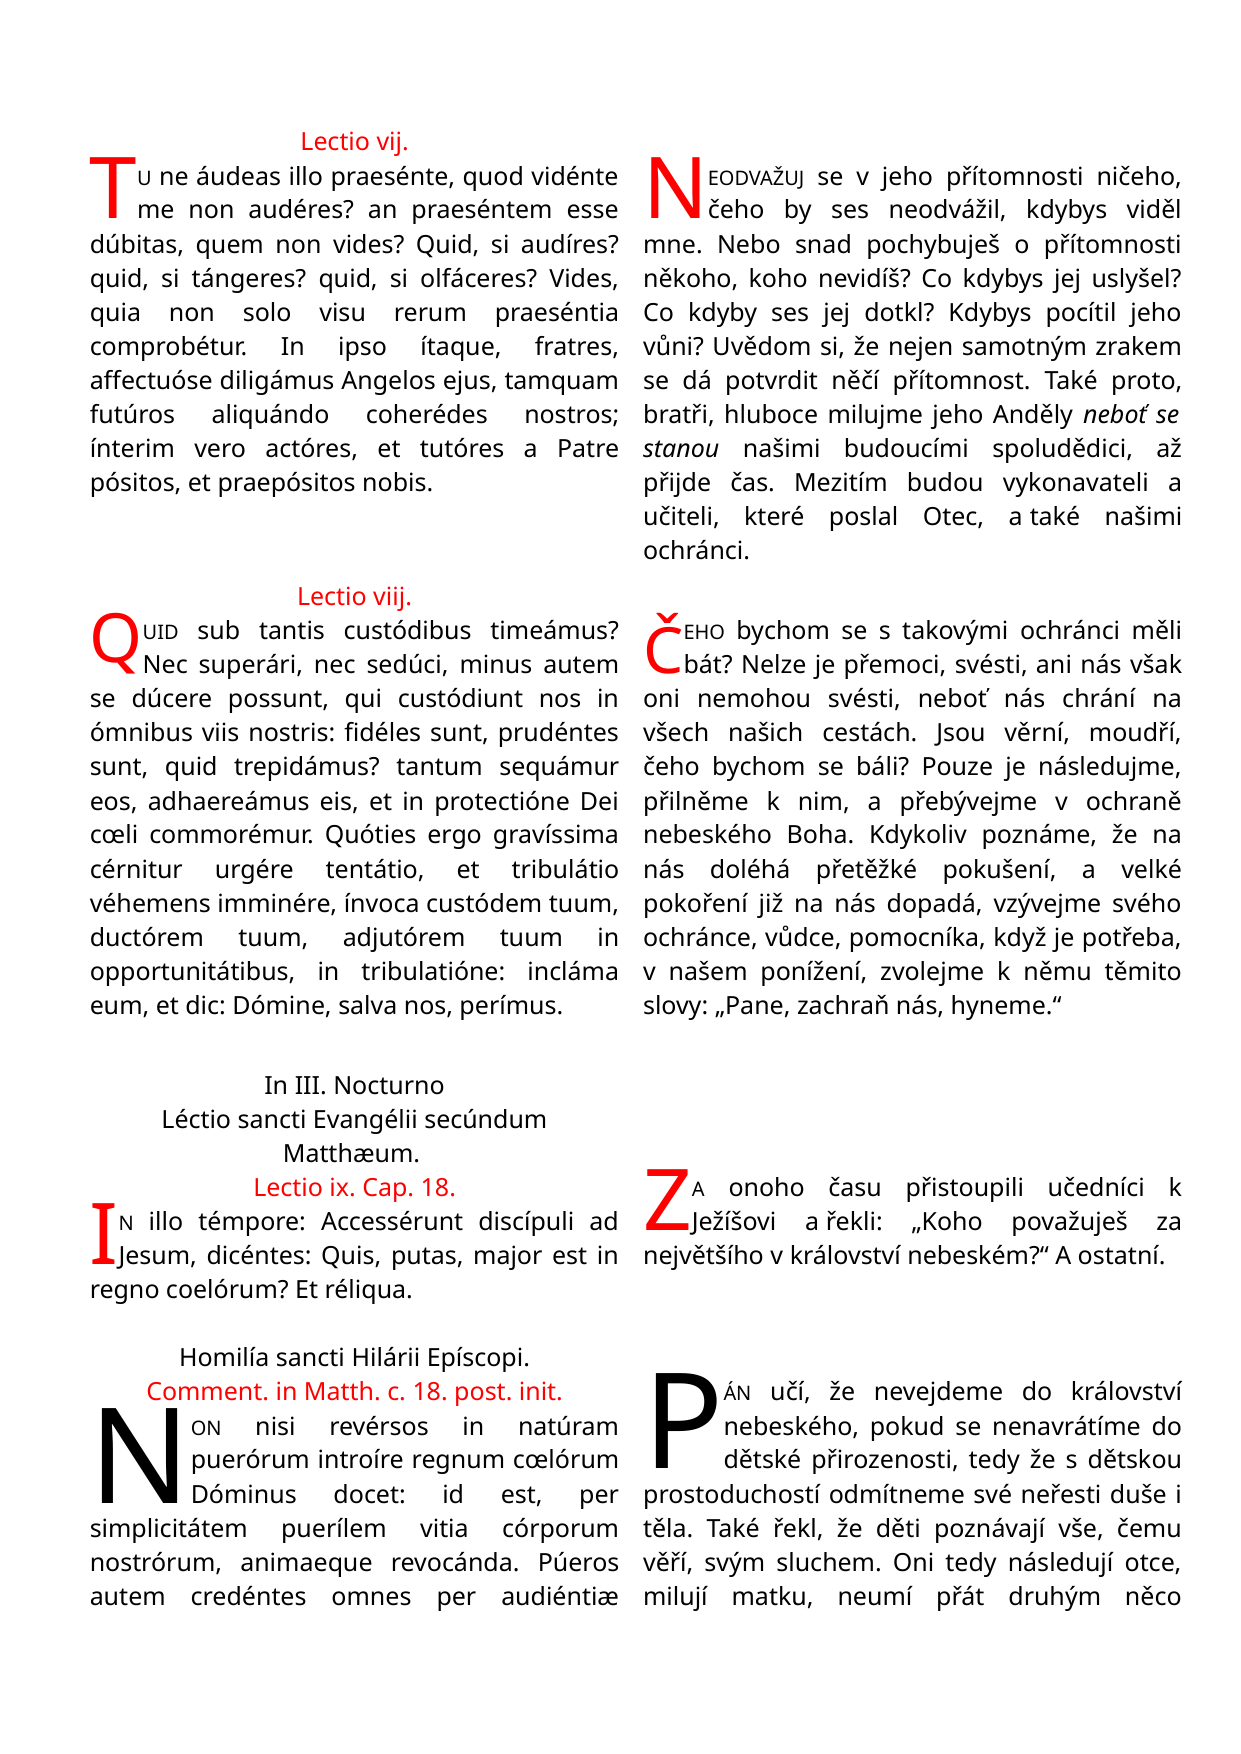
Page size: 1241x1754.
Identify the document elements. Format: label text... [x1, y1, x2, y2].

table_cell Lectio vij. Tu ne áudeas illo praesénte, quod vidénte me non audéres? an praeséntem esse dúbitas, quem non vides? Quid, si audíres? quid, si tángeres? quid, si olfáceres? Vides, quia non solo visu rerum praeséntia comprobétur. In ipso ítaque, fratres, affectuóse diligámus Angelos ejus, tamquam futúros aliquándo coherédes nostros; ínterim vero actóres, et tutóres a Patre pósitos, et praepósitos nobis. [78, 118, 631, 573]
table_cell Lectio viij. Quid sub tantis custódibus timeámus? Nec superári, nec sedúci, minus autem se dúcere possunt, qui custódiunt nos in ómnibus viis nostris: fidéles sunt, prudéntes sunt, quid trepidámus? tantum sequámur eos, adhaereámus eis, et in protectióne Dei cœli commorémur. Quóties ergo gravíssima cérnitur urgére tentátio, et tribulátio véhemens imminére, ínvoca custódem tuum, ductórem tuum, adjutórem tuum in opportunitátibus, in tribulatióne: incláma eum, et dic: Dómine, salva nos, perímus. [78, 573, 631, 1062]
table_cell Za onoho času přistoupili učedníci k Ježíšovi a řekli: „Koho považuješ za největšího v království nebeském?“ A ostatní. Pán učí, že nevejdeme do království nebeského, pokud se nenavrátíme do dětské přirozenosti, tedy že s dětskou prostoduchostí odmítneme své neřesti duše i těla. Také řekl, že děti poznávají vše, čemu věří, svým sluchem. Oni tedy následují otce, milují matku, neumí přát druhým něco špatného, nemají starosti. Nevyvyšují se, neznají nenávist, nelžou, věří všemu, co se jim řekne, a cokoliv slyší, to považují za pravdu. Je tedy třeba, abychom se navrátili k této dětské prostoduchosti, neboť pokud jí dosáhneme, ozdobí nás krása pokory Páně. [631, 1062, 1194, 1618]
table_cell Čeho bychom se s takovými ochránci měli bát? Nelze je přemoci, svésti, ani nás však oni nemohou svésti, neboť nás chrání na všech našich cestách. Jsou věrní, moudří, čeho bychom se báli? Pouze je následujme, přilněme k nim, a přebývejme v ochraně nebeského Boha. Kdykoliv poznáme, že na nás doléhá přetěžké pokušení, a velké pokoření již na nás dopadá, vzývejme svého ochránce, vůdce, pomocníka, když je potřeba, v našem ponížení, zvolejme k němu těmito slovy: „Pane, zachraň nás, hyneme.“ [631, 573, 1194, 1062]
table_cell Neodvažuj se v jeho přítomnosti ničeho, čeho by ses neodvážil, kdybys viděl mne. Nebo snad pochybuješ o přítomnosti někoho, koho nevidíš? Co kdybys jej uslyšel? Co kdyby ses jej dotkl? Kdybys pocítil jeho vůni? Uvědom si, že nejen samotným zrakem se dá potvrdit něčí přítomnost. Také proto, bratři, hluboce milujme jeho Anděly neboť se stanou našimi budoucími spoludědici, až přijde čas. Mezitím budou vykonavateli a učiteli, které poslal Otec, a také našimi ochránci. [631, 118, 1194, 573]
table_cell In III. Nocturno Léctio sancti Evangélii secúndum Matthæum. Lectio ix. Cap. 18. In illo témpore: Accessérunt discípuli ad Jesum, dicéntes: Quis, putas, major est in regno coelórum? Et réliqua. Homilía sancti Hilárii Epíscopi. Comment. in Matth. c. 18. post. init. Non nisi revérsos in natúram puerórum introíre regnum cœlórum Dóminus docet: id est, per simplicitátem puerílem vitia córporum nostrórum, animaeque revocánda. Púeros autem credéntes omnes per audiéntiæ fidem nuncupávit. Hi enim patrem sequúntur, matrem amant, próximo velle malum nésciunt, curam opum négligunt: non insoléscunt: non odérunt, non mentiúntur, dictis credunt, et quod áudiunt, verum habent. Reverténdum ígitur est ad simplicitátem infántium: quia in ea collocáti, spéciem humilitátis Domínicæ circumferémus. [78, 1062, 631, 1618]
